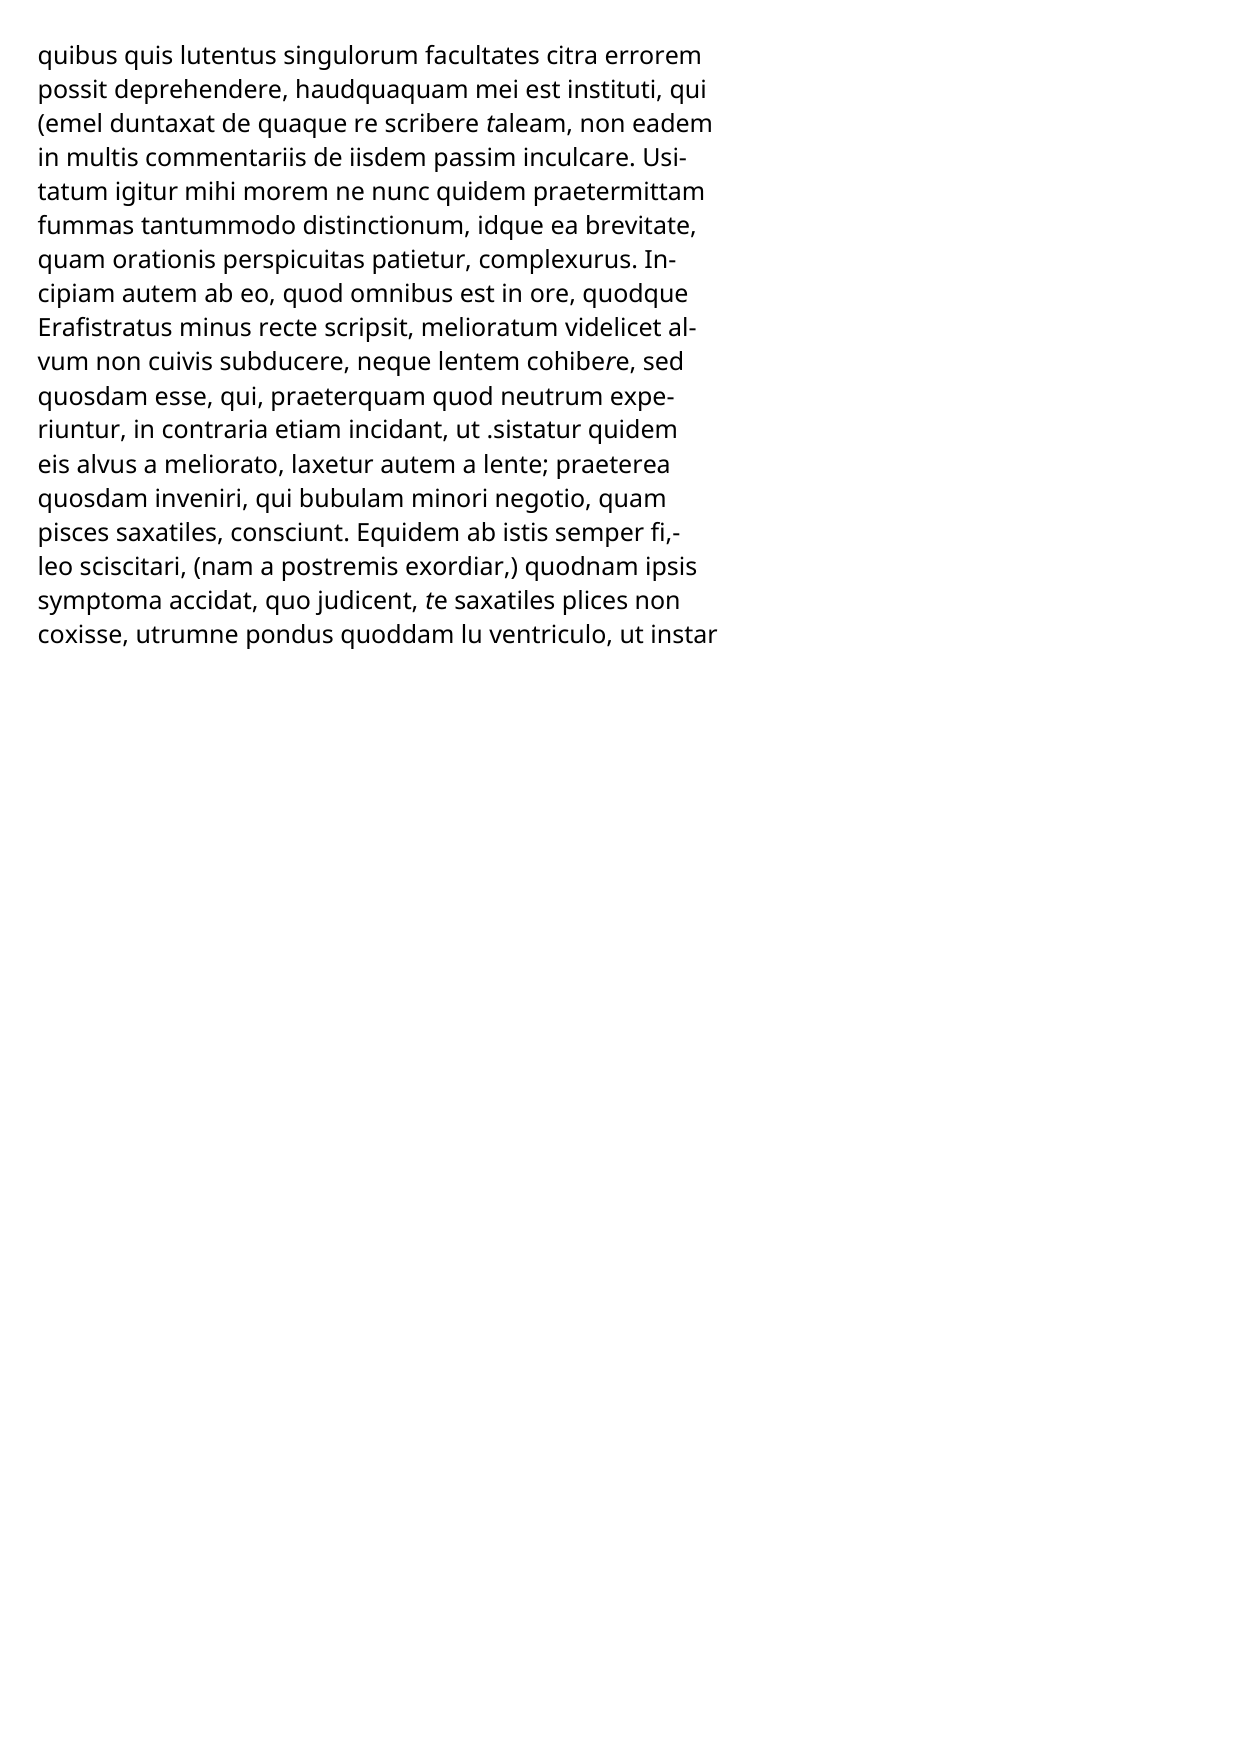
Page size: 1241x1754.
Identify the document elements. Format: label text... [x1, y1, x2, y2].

text quibus quis lutentus singulorum facultates citra errorem possit deprehendere, haudquaquam mei est instituti, qui (emel duntaxat de quaque re scribere taleam, non eadem in multis commentariis de iisdem passim inculcare. Usi- tatum igitur mihi morem ne nunc quidem praetermittam fummas tantummodo distinctionum, idque ea brevitate, quam orationis perspicuitas patietur, complexurus. In- cipiam autem ab eo, quod omnibus est in ore, quodque Erafistratus minus recte scripsit, melioratum videlicet al- vum non cuivis subducere, neque lentem cohibere, sed quosdam esse, qui, praeterquam quod neutrum expe- riuntur, in contraria etiam incidant, ut .sistatur quidem eis alvus a meliorato, laxetur autem a lente; praeterea quosdam inveniri, qui bubulam minori negotio, quam pisces saxatiles, consciunt. Equidem ab istis semper fi,- leo sciscitari, (nam a postremis exordiar,) quodnam ipsis symptoma accidat, quo judicent, te saxatiles plices non coxisse, utrumne pondus quoddam lu ventriculo, ut instar [37, 37, 1203, 651]
